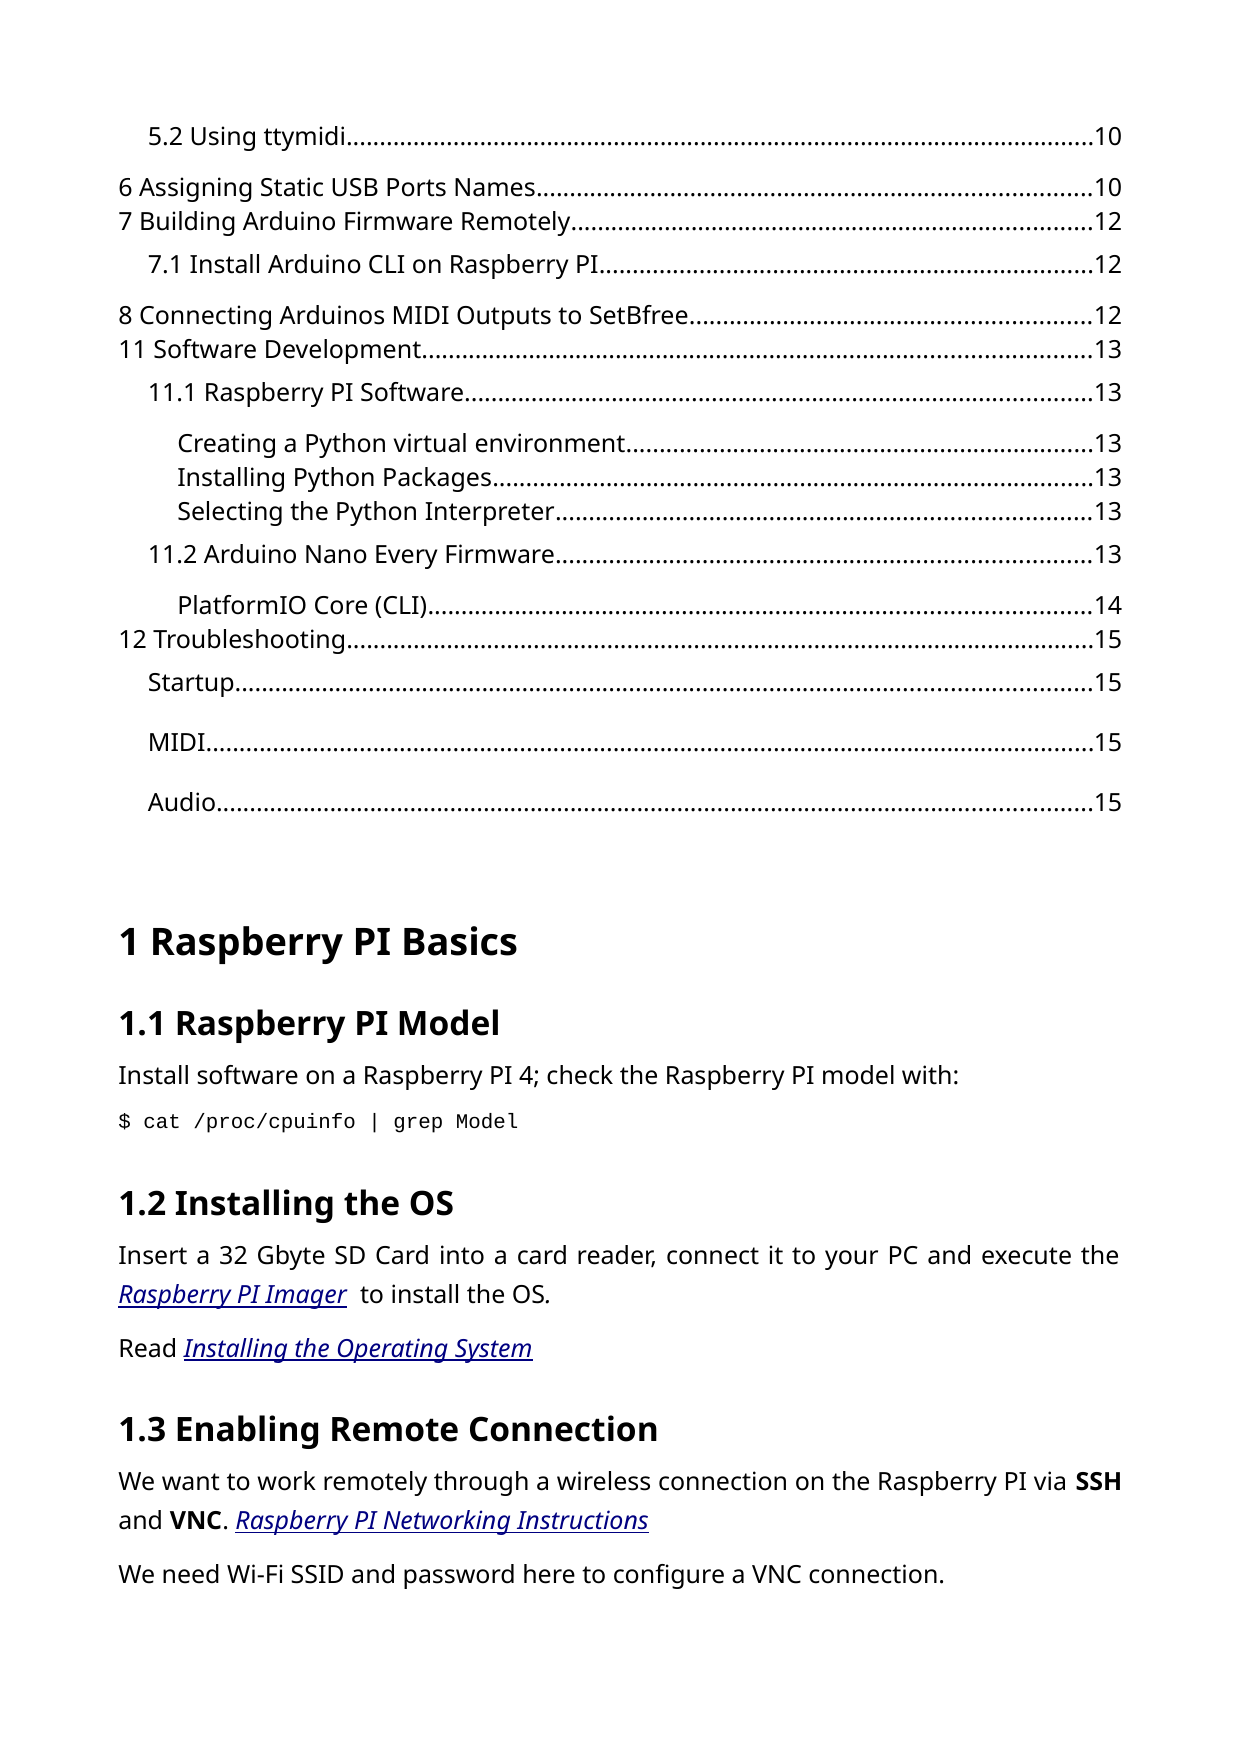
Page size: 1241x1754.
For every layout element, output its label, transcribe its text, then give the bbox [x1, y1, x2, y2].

text Audio 15 [148, 785, 1122, 819]
text 11.1 Raspberry PI Software 13 [148, 374, 1122, 408]
text 6 Assigning Static USB Ports Names 10 [118, 169, 1122, 203]
text We want to work remotely through a wireless connection on the Raspberry PI via SSH and VNC. Raspberry PI Networking Instructions [118, 1463, 1122, 1537]
text Creating a Python virtual environment 13 [177, 425, 1122, 459]
subtitle 1.1 Raspberry PI Model [118, 999, 1122, 1045]
text Insert a 32 Gbyte SD Card into a card reader, connect it to your PC and execute the Raspberry PI Imager to install the OS. [118, 1238, 1122, 1311]
text 11 Software Development 13 [118, 331, 1122, 365]
text 8 Connecting Arduinos MIDI Outputs to SetBfree 12 [118, 297, 1122, 331]
text 7.1 Install Arduino CLI on Raspberry PI 12 [148, 246, 1122, 280]
text 5.2 Using ttymidi 10 [148, 118, 1122, 152]
text 12 Troubleshooting 15 [118, 622, 1122, 656]
subtitle 1.2 Installing the OS [118, 1179, 1122, 1225]
text Read Installing the Operating System [118, 1331, 1122, 1365]
text MIDI 15 [148, 725, 1122, 759]
text 11.2 Arduino Nano Every Firmware 13 [148, 537, 1122, 571]
text 7 Building Arduino Firmware Remotely 12 [118, 203, 1122, 237]
text $ cat /proc/cpuinfo | grep Model [118, 1111, 1122, 1135]
text We need Wi-Fi SSID and password here to configure a VNC connection. [118, 1556, 1122, 1591]
text PlatformIO Core (CLI) 14 [177, 588, 1122, 622]
text Installing Python Packages 13 [177, 459, 1122, 493]
text Install software on a Raspberry PI 4; check the Raspberry PI model with: [118, 1058, 1122, 1092]
subtitle 1.3 Enabling Remote Connection [118, 1405, 1122, 1451]
text Startup 15 [148, 665, 1122, 699]
text Selecting the Python Interpreter 13 [177, 493, 1122, 528]
subtitle 1 Raspberry PI Basics [118, 914, 1122, 966]
